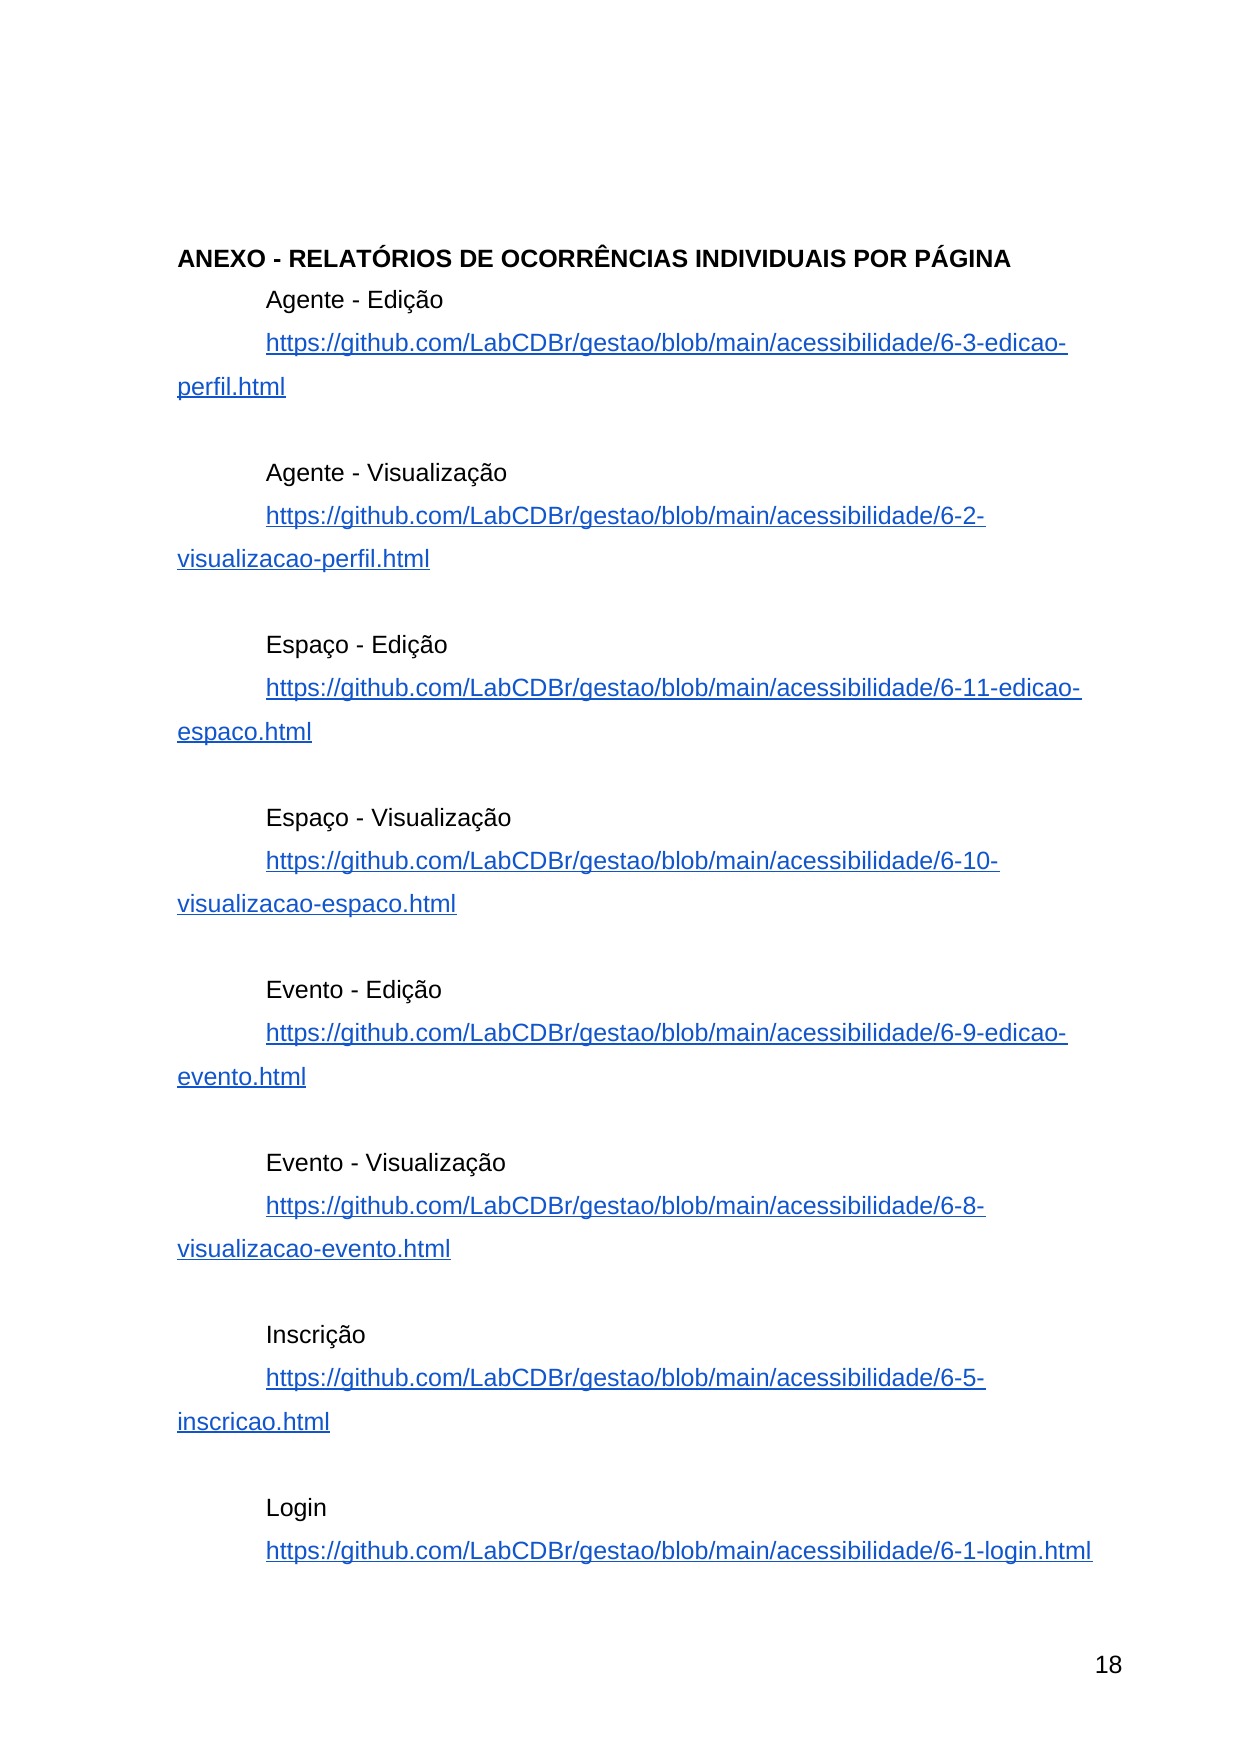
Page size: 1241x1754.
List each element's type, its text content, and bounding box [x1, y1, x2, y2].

text Login [177, 1493, 1122, 1522]
text https://github.com/LabCDBr/gestao/blob/main/acessibilidade/6-5-inscricao.html [177, 1363, 1122, 1435]
text https://github.com/LabCDBr/gestao/blob/main/acessibilidade/6-2-visualizacao-perfil.html [177, 501, 1122, 573]
text Evento - Visualização [177, 1148, 1122, 1177]
text https://github.com/LabCDBr/gestao/blob/main/acessibilidade/6-10-visualizacao-espaco.html [177, 846, 1122, 918]
text https://github.com/LabCDBr/gestao/blob/main/acessibilidade/6-1-login.html [177, 1536, 1122, 1565]
text Evento - Edição [177, 975, 1122, 1004]
subtitle ANEXO - RELATÓRIOS DE OCORRÊNCIAS INDIVIDUAIS POR PÁGINA [177, 244, 1122, 273]
text https://github.com/LabCDBr/gestao/blob/main/acessibilidade/6-3-edicao-perfil.html [177, 328, 1122, 400]
text Espaço - Visualização [177, 803, 1122, 832]
text Espaço - Edição [177, 630, 1122, 659]
text https://github.com/LabCDBr/gestao/blob/main/acessibilidade/6-8-visualizacao-evento.html [177, 1191, 1122, 1263]
text Agente - Visualização [177, 458, 1122, 487]
text Inscrição [177, 1320, 1122, 1349]
text Agente - Edição [177, 285, 1122, 314]
text https://github.com/LabCDBr/gestao/blob/main/acessibilidade/6-11-edicao-espaco.html [177, 673, 1122, 745]
text https://github.com/LabCDBr/gestao/blob/main/acessibilidade/6-9-edicao-evento.html [177, 1018, 1122, 1090]
